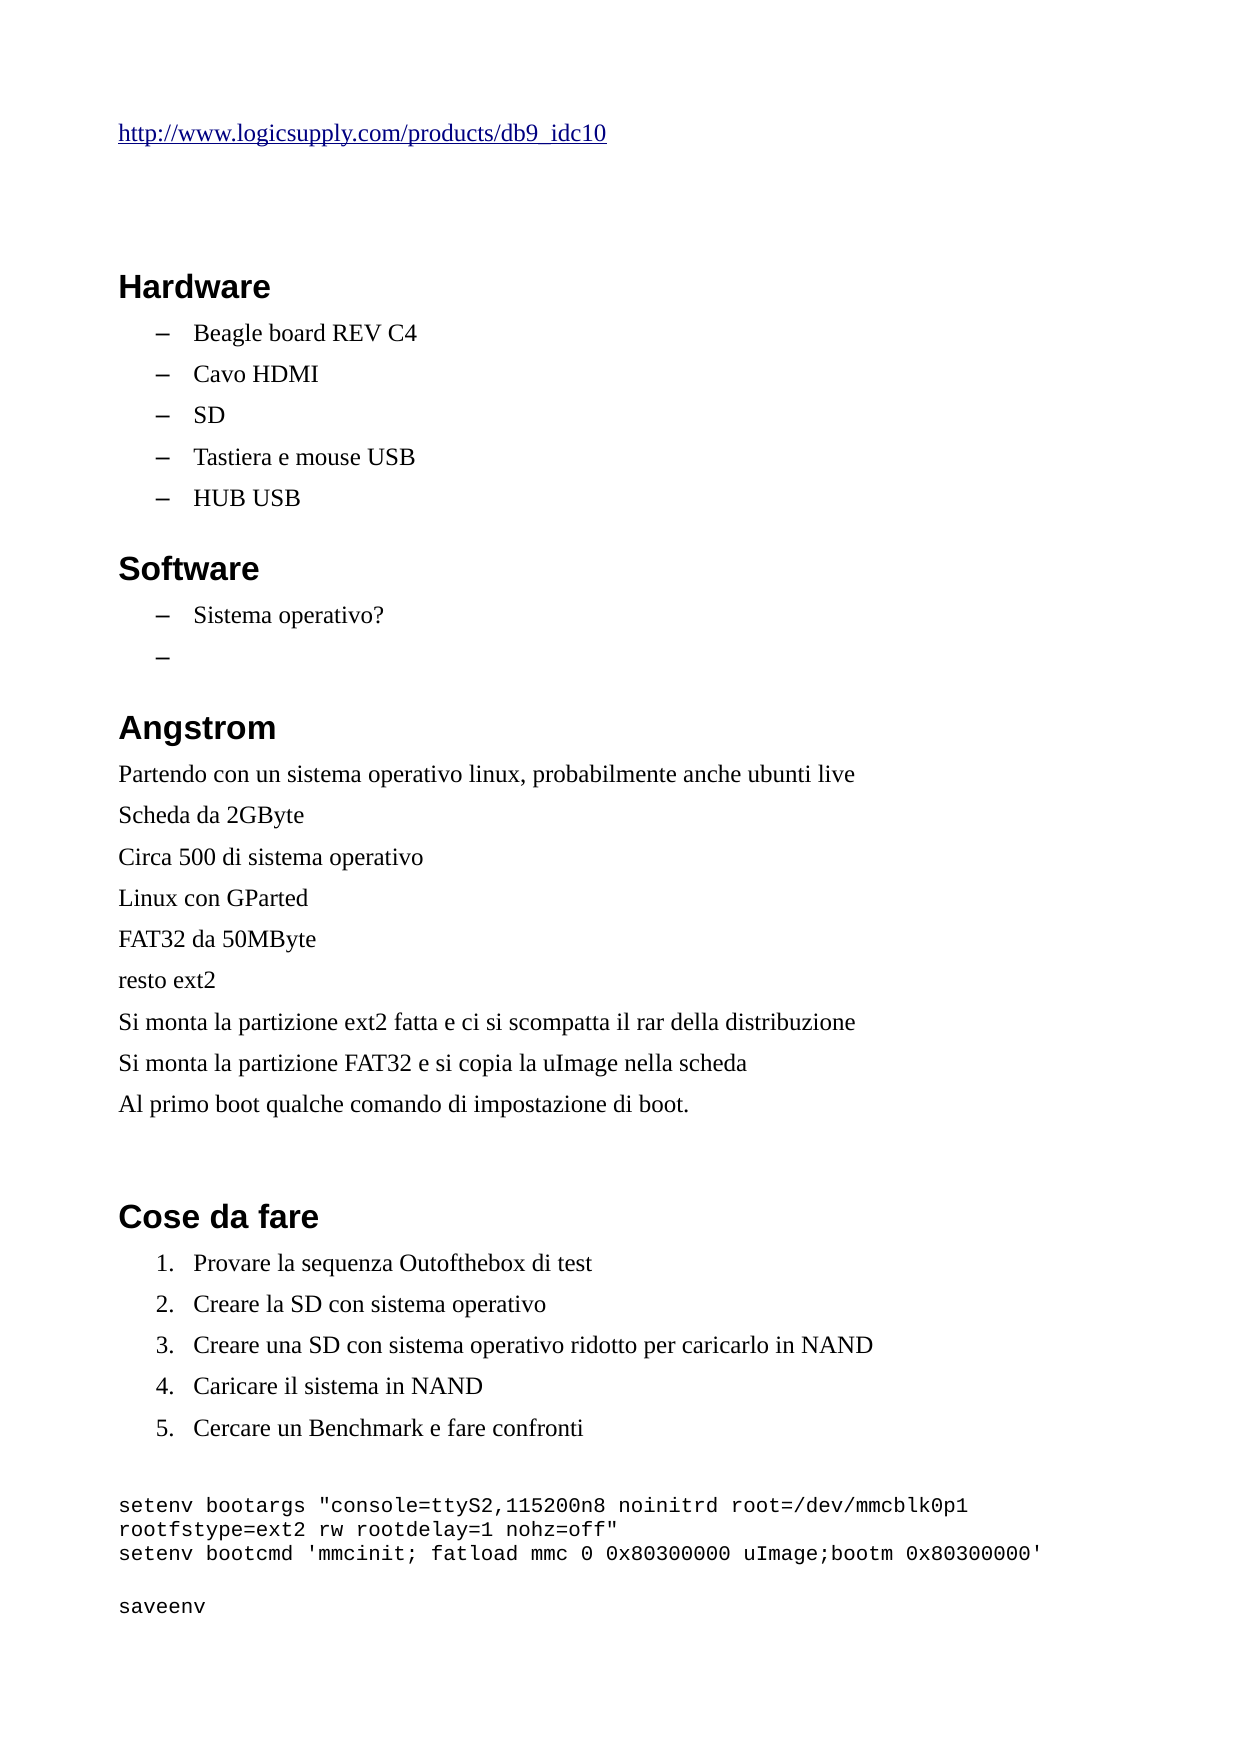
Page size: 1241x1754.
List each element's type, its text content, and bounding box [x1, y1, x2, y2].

list Creare la SD con sistema operativo [156, 1289, 1122, 1318]
text saveenv [118, 1596, 1122, 1619]
list Provare la sequenza Outofthebox di test [156, 1248, 1122, 1276]
list Creare una SD con sistema operativo ridotto per caricarlo in NAND [156, 1330, 1122, 1359]
text setenv bootargs "console=ttyS2,115200n8 noinitrd root=/dev/mmcblk0p1 rootfstype=ext2 rw rootdelay=1 nohz=off" [118, 1495, 1122, 1542]
subtitle Hardware [118, 267, 1122, 306]
list Beagle board REV C4 [156, 318, 1122, 347]
text Si monta la partizione ext2 fatta e ci si scompatta il rar della distribuzione [118, 1007, 1122, 1035]
text Partendo con un sistema operativo linux, probabilmente anche ubunti live [118, 759, 1122, 788]
list HUB USB [156, 483, 1122, 512]
text Linux con GParted [118, 883, 1122, 912]
text resto ext2 [118, 965, 1122, 994]
text Al primo boot qualche comando di impostazione di boot. [118, 1089, 1122, 1118]
list Cavo HDMI [156, 359, 1122, 388]
list Sistema operativo? [156, 600, 1122, 629]
list SD [156, 401, 1122, 429]
text Scheda da 2GByte [118, 800, 1122, 829]
subtitle Cose da fare [118, 1197, 1122, 1235]
text Circa 500 di sistema operativo [118, 842, 1122, 870]
subtitle Software [118, 549, 1122, 588]
text Si monta la partizione FAT32 e si copia la uImage nella scheda [118, 1048, 1122, 1077]
list Cercare un Benchmark e fare confronti [156, 1413, 1122, 1441]
text setenv bootcmd 'mmcinit; fatload mmc 0 0x80300000 uImage;bootm 0x80300000' [118, 1542, 1122, 1566]
list Tastiera e mouse USB [156, 442, 1122, 471]
text http://www.logicsupply.com/products/db9_idc10 [118, 118, 1122, 147]
text FAT32 da 50MByte [118, 924, 1122, 953]
subtitle Angstrom [118, 708, 1122, 747]
list Caricare il sistema in NAND [156, 1371, 1122, 1400]
